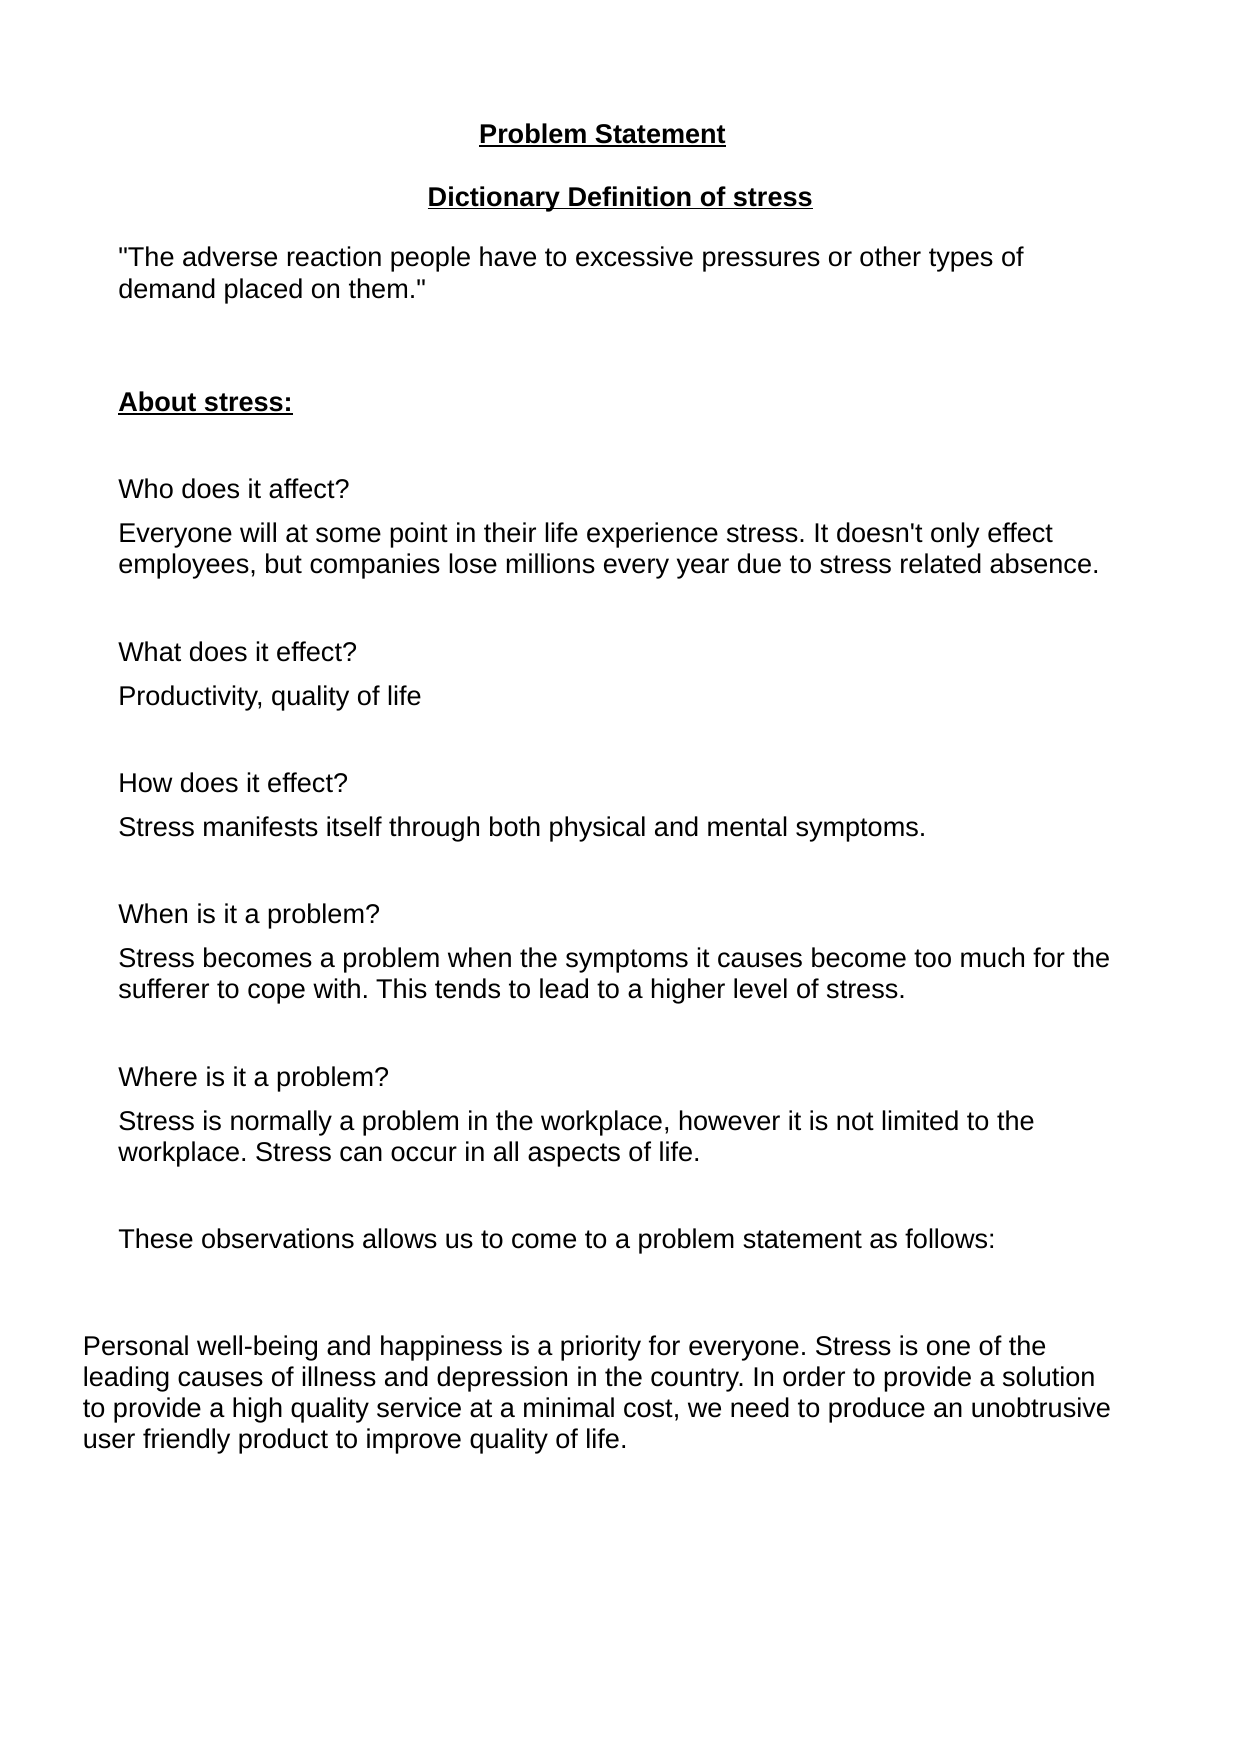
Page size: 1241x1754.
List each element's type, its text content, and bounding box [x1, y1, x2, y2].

text These observations allows us to come to a problem statement as follows: [118, 1223, 1122, 1255]
text "The adverse reaction people have to excessive pressures or other types of demand placed on them." [118, 241, 1122, 304]
text Who does it affect? [118, 473, 1122, 505]
text Stress manifests itself through both physical and mental symptoms. [118, 811, 1122, 842]
text Where is it a problem? [118, 1061, 1122, 1092]
text Stress is normally a problem in the workplace, however it is not limited to the workplace. Stress can occur in all aspects of life. [118, 1105, 1122, 1167]
text About stress: [118, 386, 1122, 417]
text What does it effect? [118, 636, 1122, 667]
text Problem Statement [83, 118, 1122, 149]
text How does it effect? [118, 767, 1122, 798]
text Stress becomes a problem when the symptoms it causes become too much for the sufferer to cope with. This tends to lead to a higher level of stress. [118, 942, 1122, 1005]
text When is it a problem? [118, 898, 1122, 930]
text Dictionary Definition of stress [118, 181, 1122, 212]
text Personal well-being and happiness is a priority for everyone. Stress is one of the leading causes of illness and depression in the country. In order to provide a solution to provide a high quality service at a minimal cost, we need to produce an unobtrusive user friendly product to improve quality of life. [83, 1330, 1122, 1455]
text Productivity, quality of life [118, 680, 1122, 711]
text Everyone will at some point in their life experience stress. It doesn't only effect employees, but companies lose millions every year due to stress related absence. [118, 517, 1122, 580]
